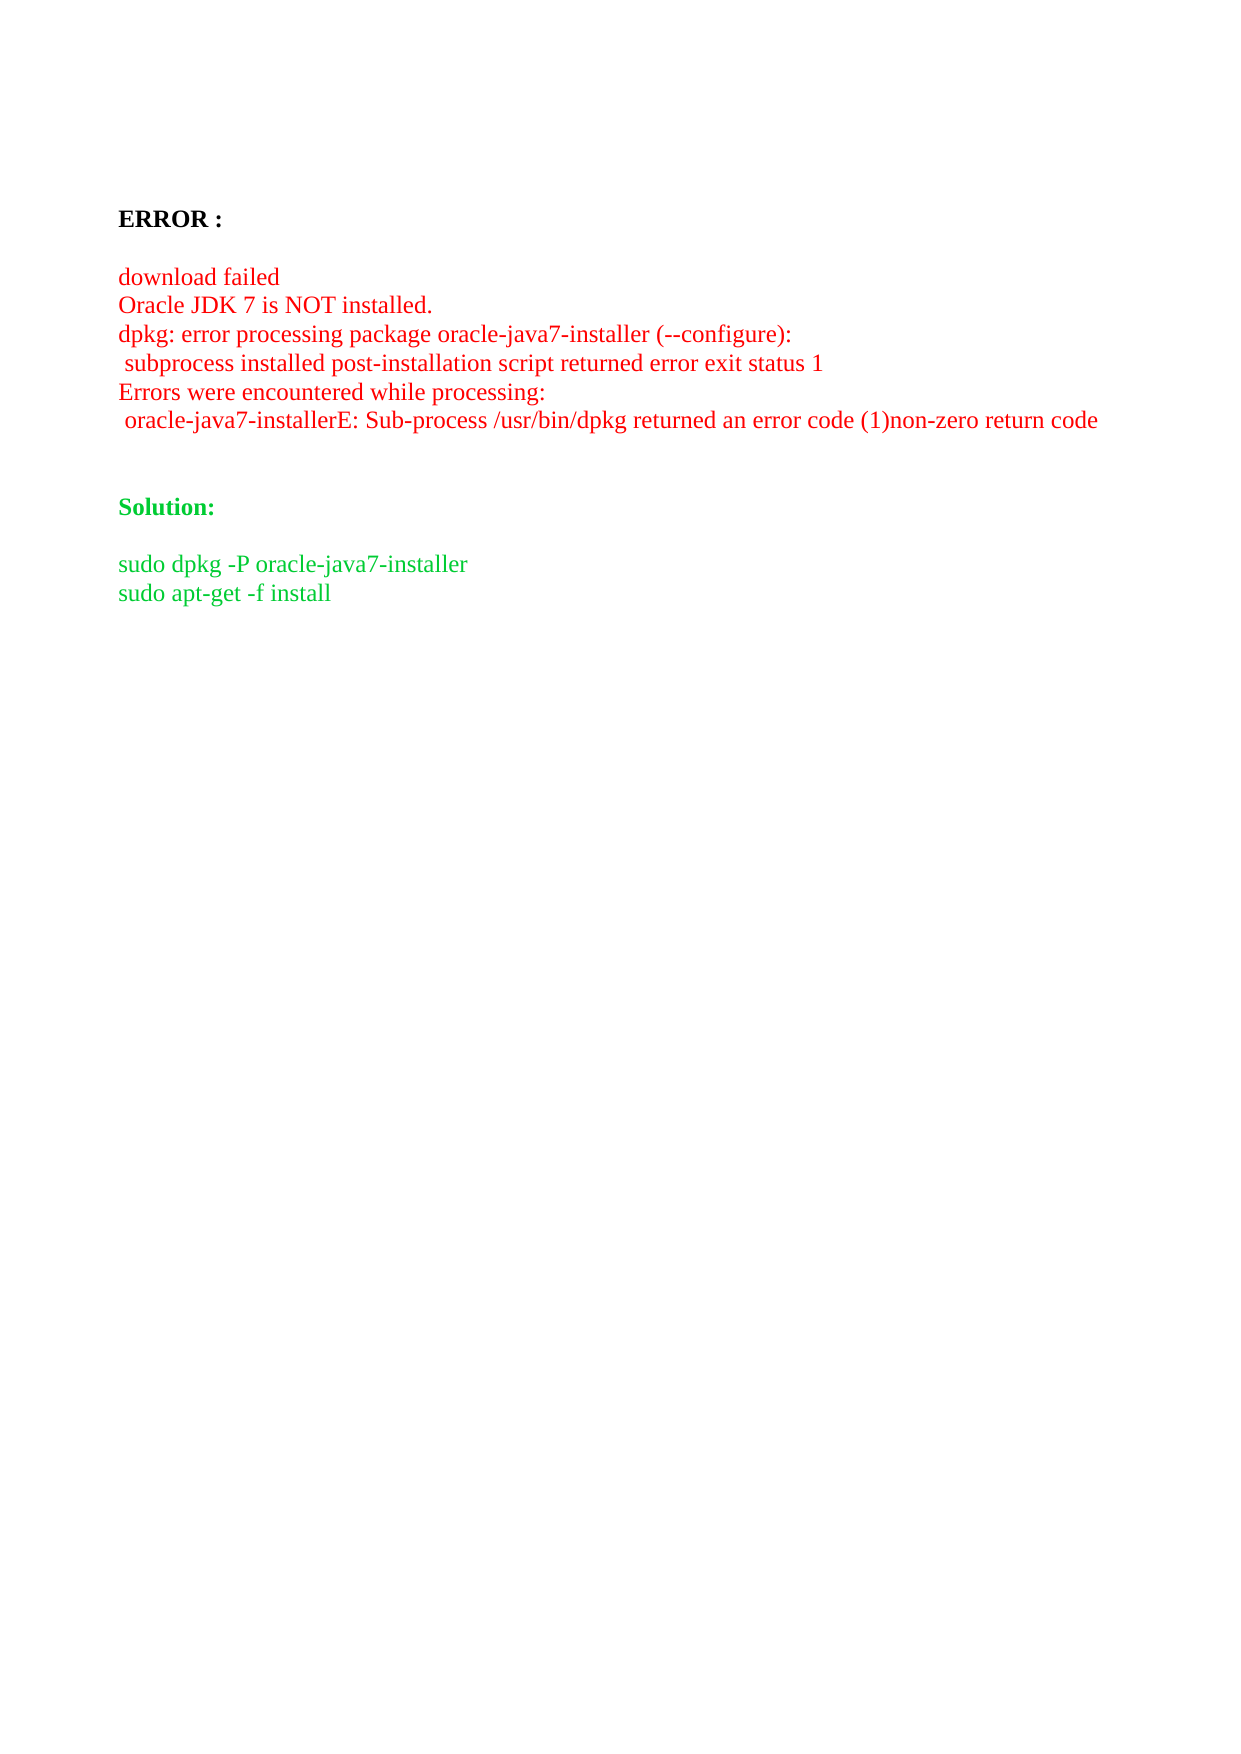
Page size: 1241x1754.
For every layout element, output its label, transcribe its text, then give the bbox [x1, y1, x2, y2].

text Oracle JDK 7 is NOT installed. [118, 291, 1122, 319]
text oracle-java7-installerE: Sub-process /usr/bin/dpkg returned an error code (1)non-zero return code [118, 406, 1122, 434]
text sudo apt-get -f install [118, 578, 1122, 607]
text download failed [118, 262, 1122, 291]
text ERROR : [118, 204, 1122, 233]
text subprocess installed post-installation script returned error exit status 1 [118, 348, 1122, 377]
text sudo dpkg -P oracle-java7-installer [118, 549, 1122, 578]
text dpkg: error processing package oracle-java7-installer (--configure): [118, 319, 1122, 348]
text Errors were encountered while processing: [118, 377, 1122, 406]
text Solution: [118, 492, 1122, 521]
